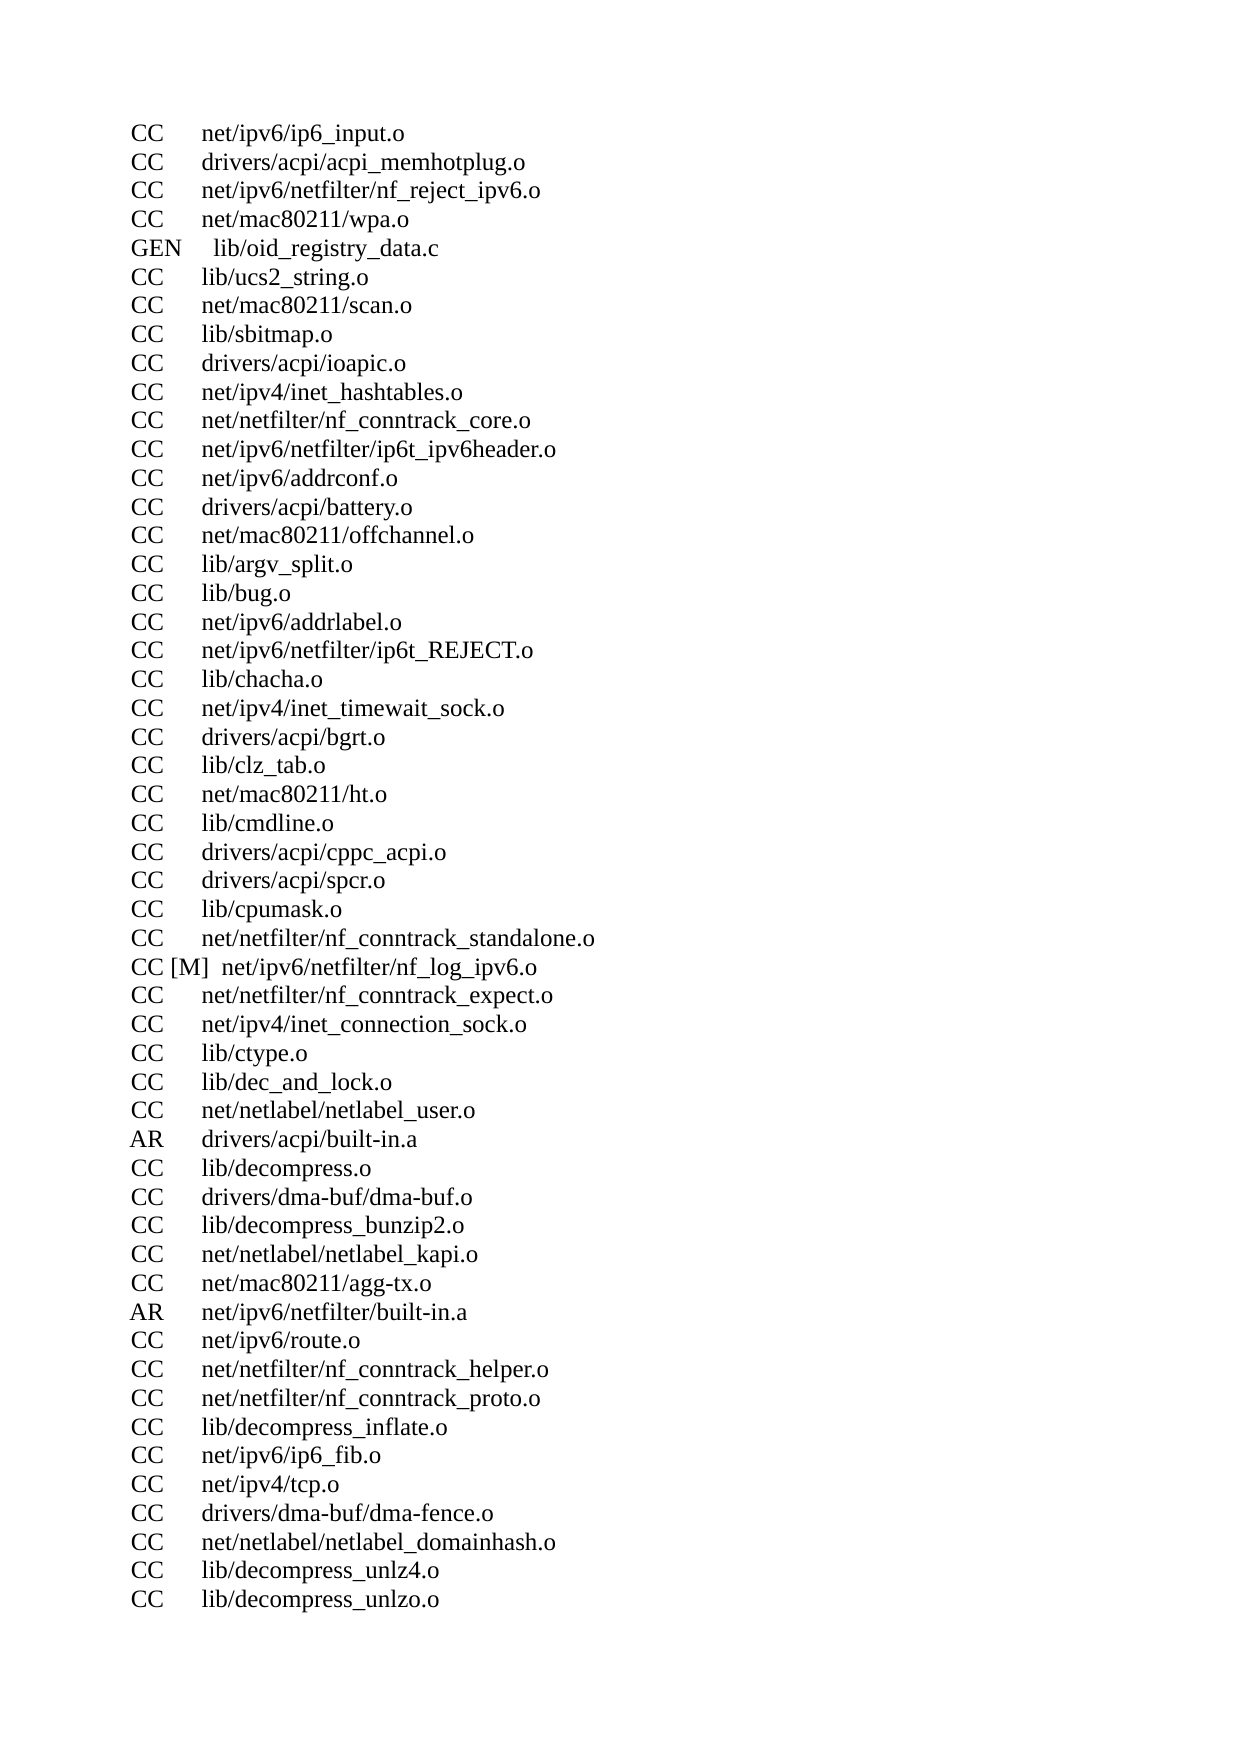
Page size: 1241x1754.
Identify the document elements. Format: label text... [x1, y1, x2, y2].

text CC net/ipv6/ip6_fib.o [118, 1441, 1122, 1469]
text CC net/netfilter/nf_conntrack_core.o [118, 406, 1122, 434]
text CC drivers/dma-buf/dma-buf.o [118, 1182, 1122, 1211]
text CC net/ipv6/addrlabel.o [118, 607, 1122, 636]
text CC net/netfilter/nf_conntrack_standalone.o [118, 923, 1122, 952]
text CC net/ipv4/tcp.o [118, 1469, 1122, 1498]
text CC lib/chacha.o [118, 664, 1122, 693]
text CC drivers/acpi/cppc_acpi.o [118, 837, 1122, 866]
text CC net/ipv4/inet_connection_sock.o [118, 1009, 1122, 1038]
text CC drivers/acpi/ioapic.o [118, 348, 1122, 377]
text CC lib/decompress.o [118, 1153, 1122, 1182]
text CC lib/sbitmap.o [118, 319, 1122, 348]
text CC lib/argv_split.o [118, 549, 1122, 578]
text CC drivers/acpi/spcr.o [118, 866, 1122, 894]
text CC net/ipv6/ip6_input.o [118, 118, 1122, 147]
text CC net/netfilter/nf_conntrack_helper.o [118, 1354, 1122, 1383]
text CC drivers/acpi/acpi_memhotplug.o [118, 147, 1122, 176]
text AR drivers/acpi/built-in.a [118, 1124, 1122, 1153]
text CC net/ipv6/route.o [118, 1326, 1122, 1354]
text CC lib/cpumask.o [118, 894, 1122, 923]
text CC lib/decompress_unlzo.o [118, 1584, 1122, 1613]
text CC net/mac80211/wpa.o [118, 204, 1122, 233]
text CC lib/cmdline.o [118, 808, 1122, 837]
text AR net/ipv6/netfilter/built-in.a [118, 1297, 1122, 1326]
text CC lib/dec_and_lock.o [118, 1067, 1122, 1096]
text CC net/netlabel/netlabel_kapi.o [118, 1239, 1122, 1268]
text CC drivers/acpi/battery.o [118, 492, 1122, 521]
text CC lib/clz_tab.o [118, 751, 1122, 779]
text CC net/mac80211/agg-tx.o [118, 1268, 1122, 1297]
text CC [M] net/ipv6/netfilter/nf_log_ipv6.o [118, 952, 1122, 981]
text CC net/netfilter/nf_conntrack_expect.o [118, 981, 1122, 1009]
text CC net/ipv4/inet_timewait_sock.o [118, 693, 1122, 722]
text CC net/netlabel/netlabel_user.o [118, 1096, 1122, 1124]
text CC drivers/acpi/bgrt.o [118, 722, 1122, 751]
text CC net/ipv4/inet_hashtables.o [118, 377, 1122, 406]
text CC net/netfilter/nf_conntrack_proto.o [118, 1383, 1122, 1412]
text CC lib/decompress_bunzip2.o [118, 1211, 1122, 1239]
text CC lib/decompress_unlz4.o [118, 1556, 1122, 1584]
text CC net/ipv6/netfilter/ip6t_REJECT.o [118, 636, 1122, 664]
text CC lib/ctype.o [118, 1038, 1122, 1067]
text CC net/ipv6/netfilter/ip6t_ipv6header.o [118, 434, 1122, 463]
text CC net/mac80211/scan.o [118, 291, 1122, 319]
text CC net/mac80211/offchannel.o [118, 521, 1122, 549]
text CC drivers/dma-buf/dma-fence.o [118, 1498, 1122, 1527]
text GEN lib/oid_registry_data.c [118, 233, 1122, 262]
text CC net/mac80211/ht.o [118, 779, 1122, 808]
text CC lib/ucs2_string.o [118, 262, 1122, 291]
text CC net/netlabel/netlabel_domainhash.o [118, 1527, 1122, 1556]
text CC lib/decompress_inflate.o [118, 1412, 1122, 1441]
text CC lib/bug.o [118, 578, 1122, 607]
text CC net/ipv6/netfilter/nf_reject_ipv6.o [118, 176, 1122, 204]
text CC net/ipv6/addrconf.o [118, 463, 1122, 492]
